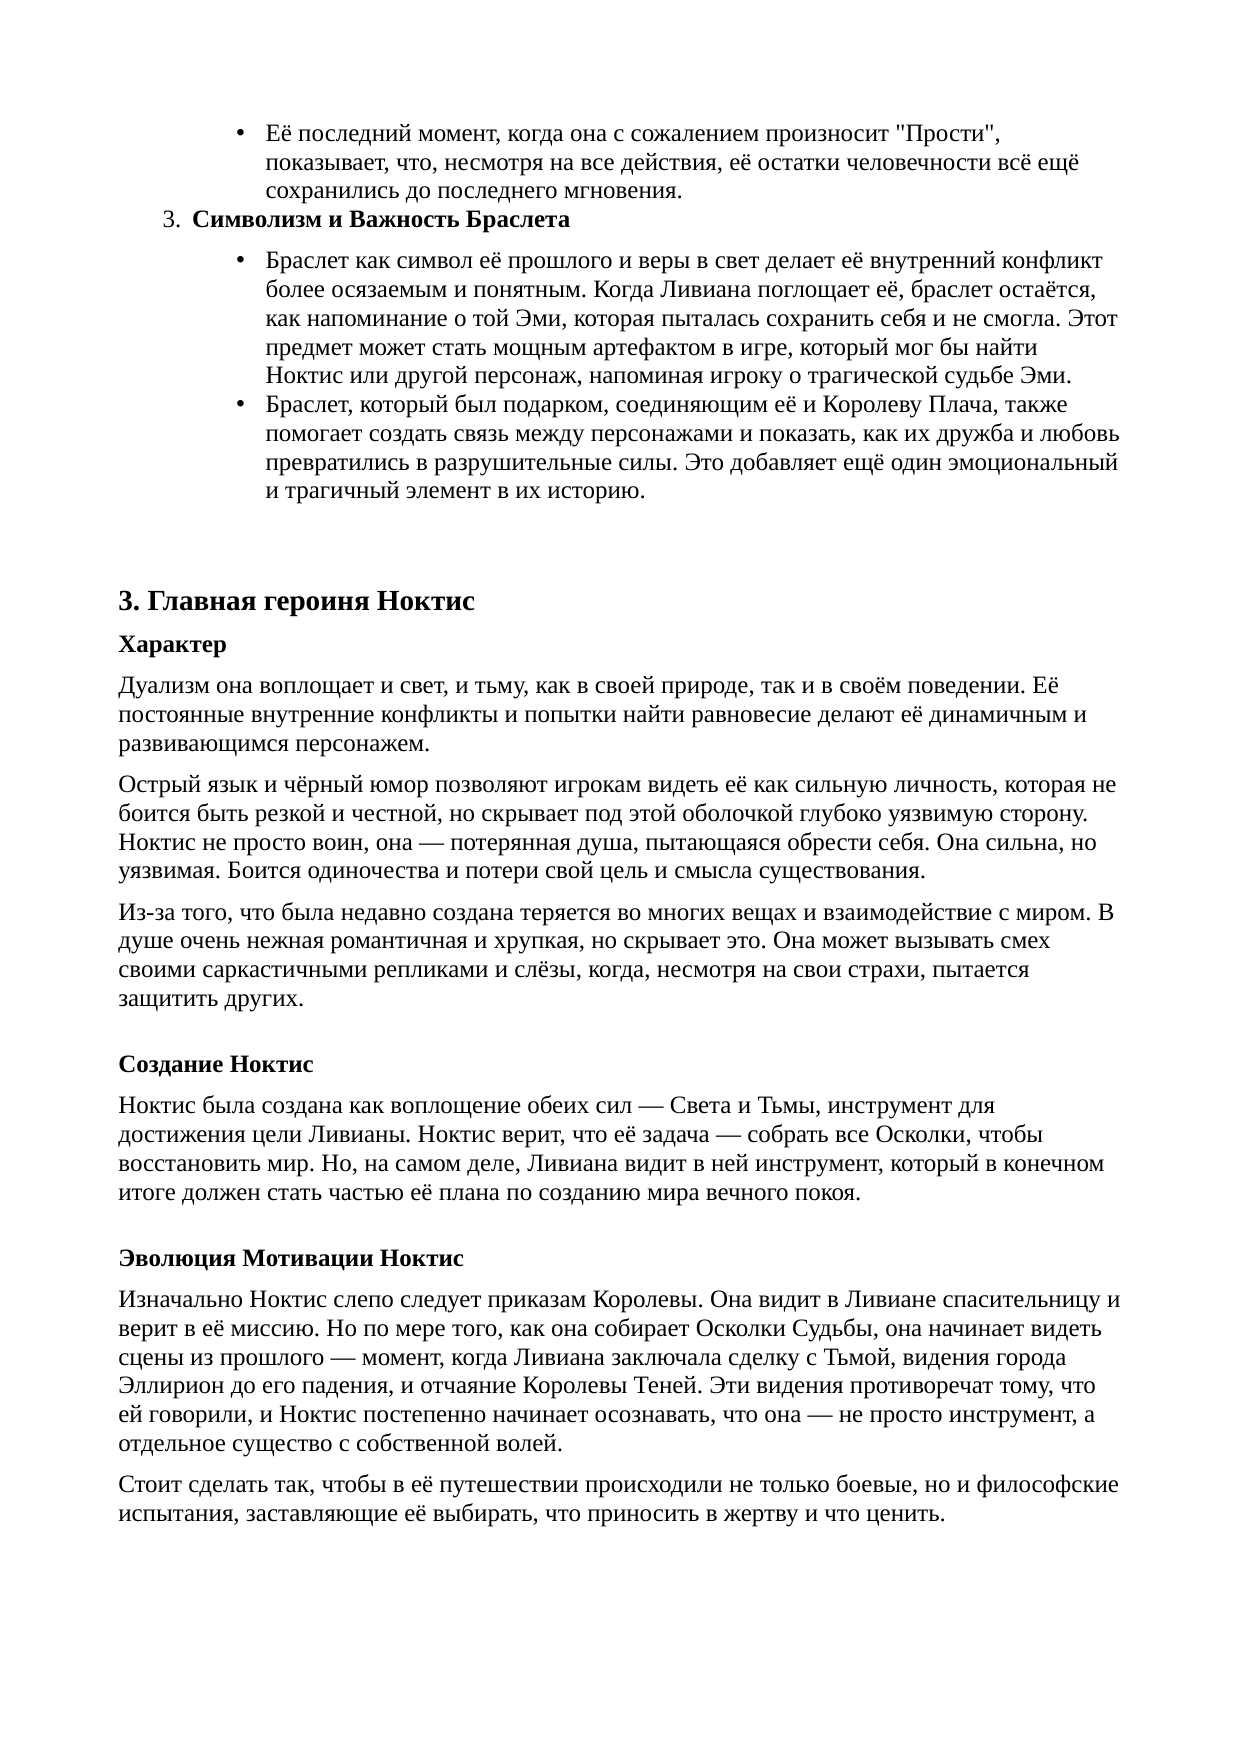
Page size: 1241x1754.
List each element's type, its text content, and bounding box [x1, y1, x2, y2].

text Характер [118, 629, 1122, 658]
list Браслет как символ её прошлого и веры в свет делает её внутренний конфликт более осязаемым и понятным. Когда Ливиана поглощает её, браслет остаётся, как напоминание о той Эми, которая пыталась сохранить себя и не смогла. Этот предмет может стать мощным артефактом в игре, который мог бы найти Ноктис или другой персонаж, напоминая игроку о трагической судьбе Эми. [236, 246, 1122, 389]
text Стоит сделать так, чтобы в её путешествии происходили не только боевые, но и философские испытания, заставляющие её выбирать, что приносить в жертву и что ценить. [118, 1469, 1122, 1527]
text Изначально Ноктис слепо следует приказам Королевы. Она видит в Ливиане спасительницу и верит в её миссию. Но по мере того, как она собирает Осколки Судьбы, она начинает видеть сцены из прошлого — момент, когда Ливиана заключала сделку с Тьмой, видения города Эллирион до его падения, и отчаяние Королевы Теней. Эти видения противоречат тому, что ей говорили, и Ноктис постепенно начинает осознавать, что она — не просто инструмент, а отдельное существо с собственной волей. [118, 1284, 1122, 1457]
subtitle 3. Главная героиня Ноктис [118, 583, 1122, 617]
text Дуализм она воплощает и свет, и тьму, как в своей природе, так и в своём поведении. Её постоянные внутренние конфликты и попытки найти равновесие делают её динамичным и развивающимся персонажем. [118, 670, 1122, 757]
list Её последний момент, когда она с сожалением произносит "Прости", показывает, что, несмотря на все действия, её остатки человечности всё ещё сохранились до последнего мгновения. [236, 118, 1122, 204]
subtitle Создание Ноктис [118, 1049, 1122, 1078]
subtitle Эволюция Мотивации Ноктис [118, 1243, 1122, 1272]
text Острый язык и чёрный юмор позволяют игрокам видеть её как сильную личность, которая не боится быть резкой и честной, но скрывает под этой оболочкой глубоко уязвимую сторону. Ноктис не просто воин, она — потерянная душа, пытающаяся обрести себя. Она сильна, но уязвимая. Боится одиночества и потери свой цель и смысла существования. [118, 769, 1122, 884]
text Ноктис была создана как воплощение обеих сил — Света и Тьмы, инструмент для достижения цели Ливианы. Ноктис верит, что её задача — собрать все Осколки, чтобы восстановить мир. Но, на самом деле, Ливиана видит в ней инструмент, который в конечном итоге должен стать частью её плана по созданию мира вечного покоя. [118, 1090, 1122, 1205]
text Из-за того, что была недавно создана теряется во многих вещах и взаимодействие с миром. В душе очень нежная романтичная и хрупкая, но скрывает это. Она может вызывать смех своими саркастичными репликами и слёзы, когда, несмотря на свои страхи, пытается защитить других. [118, 897, 1122, 1012]
list Браслет, который был подарком, соединяющим её и Королеву Плача, также помогает создать связь между персонажами и показать, как их дружба и любовь превратились в разрушительные силы. Это добавляет ещё один эмоциональный и трагичный элемент в их историю. [236, 389, 1122, 504]
list Символизм и Важность Браслета [162, 204, 1122, 233]
